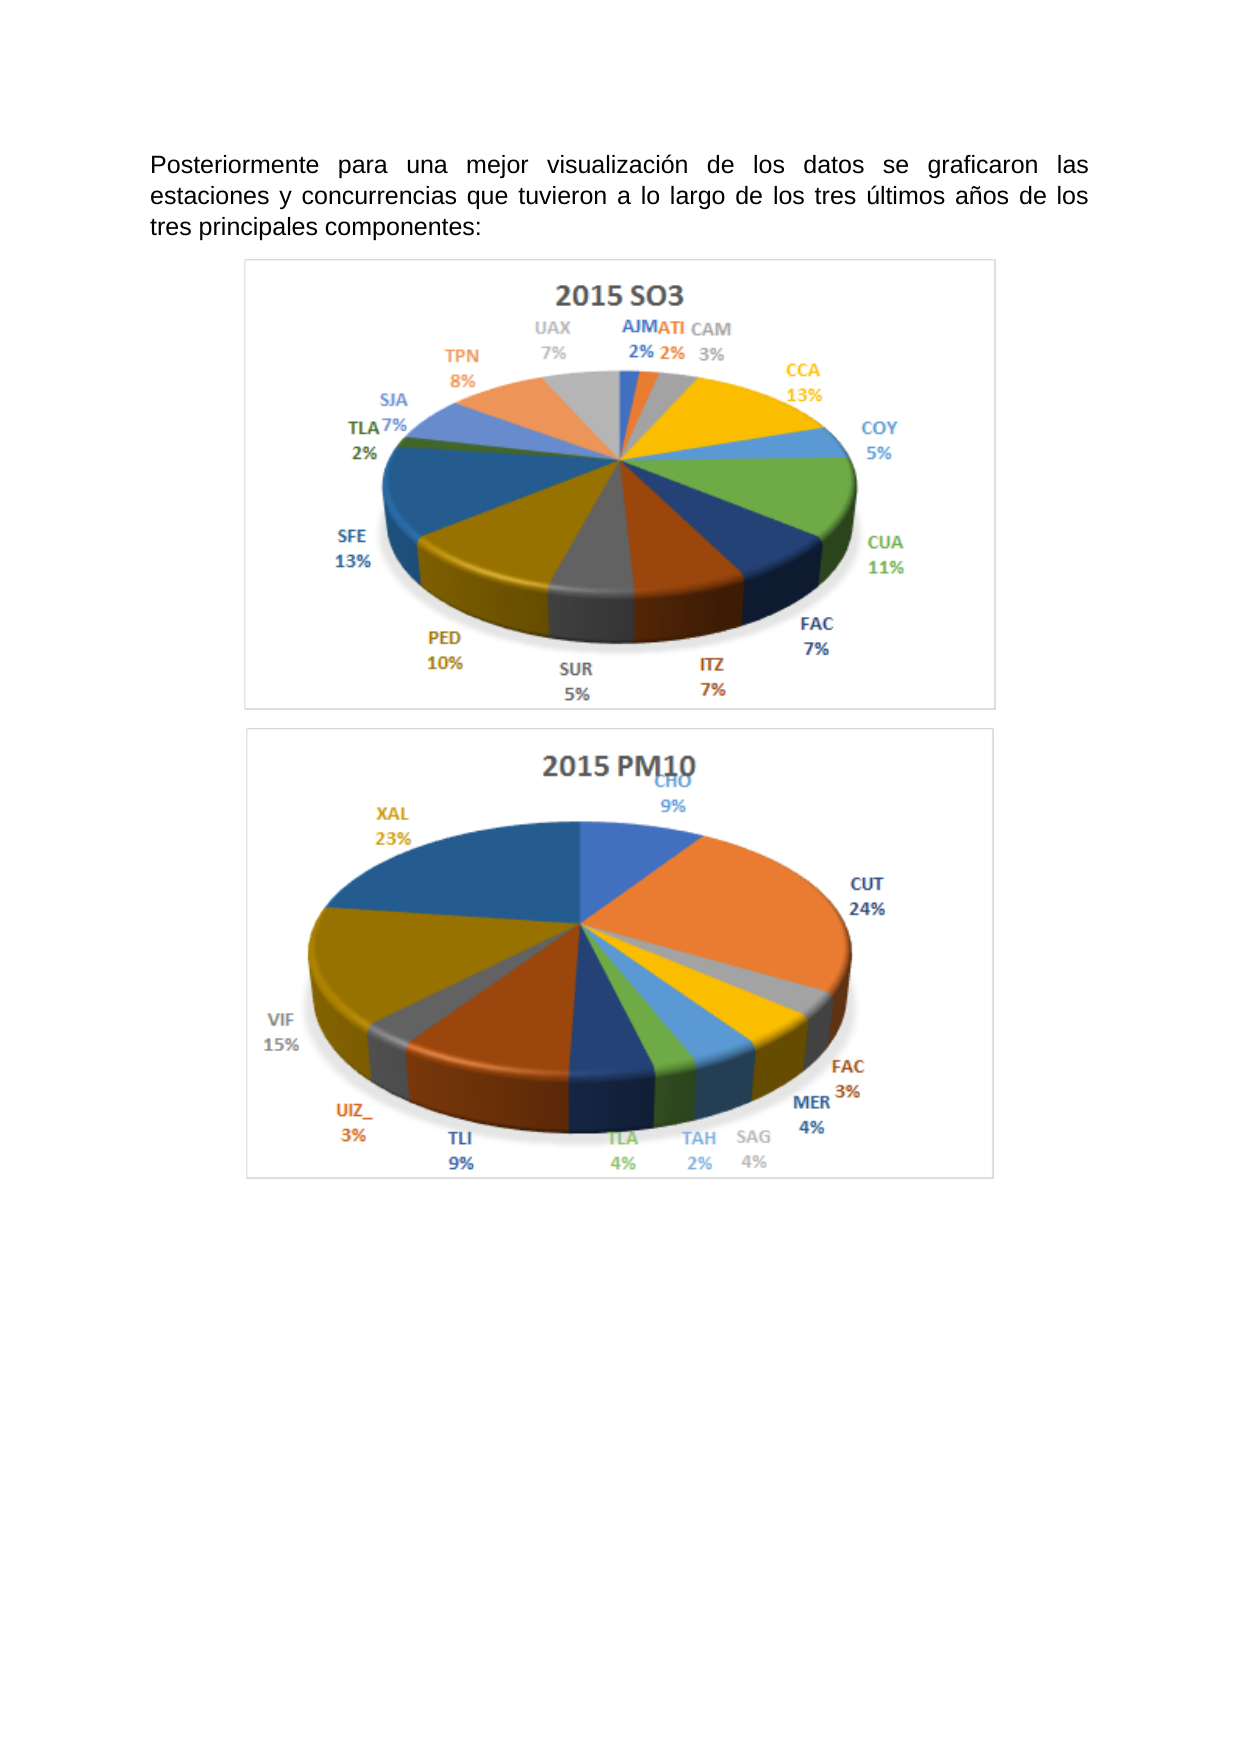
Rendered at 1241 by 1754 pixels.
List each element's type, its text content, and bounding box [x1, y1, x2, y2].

text Posteriormente para una mejor visualización de los datos se graficaron las estaciones y concurrencias que tuvieron a lo largo de los tres últimos años de los tres principales componentes: [150, 150, 1090, 241]
picture [244, 259, 996, 710]
picture [246, 728, 994, 1179]
